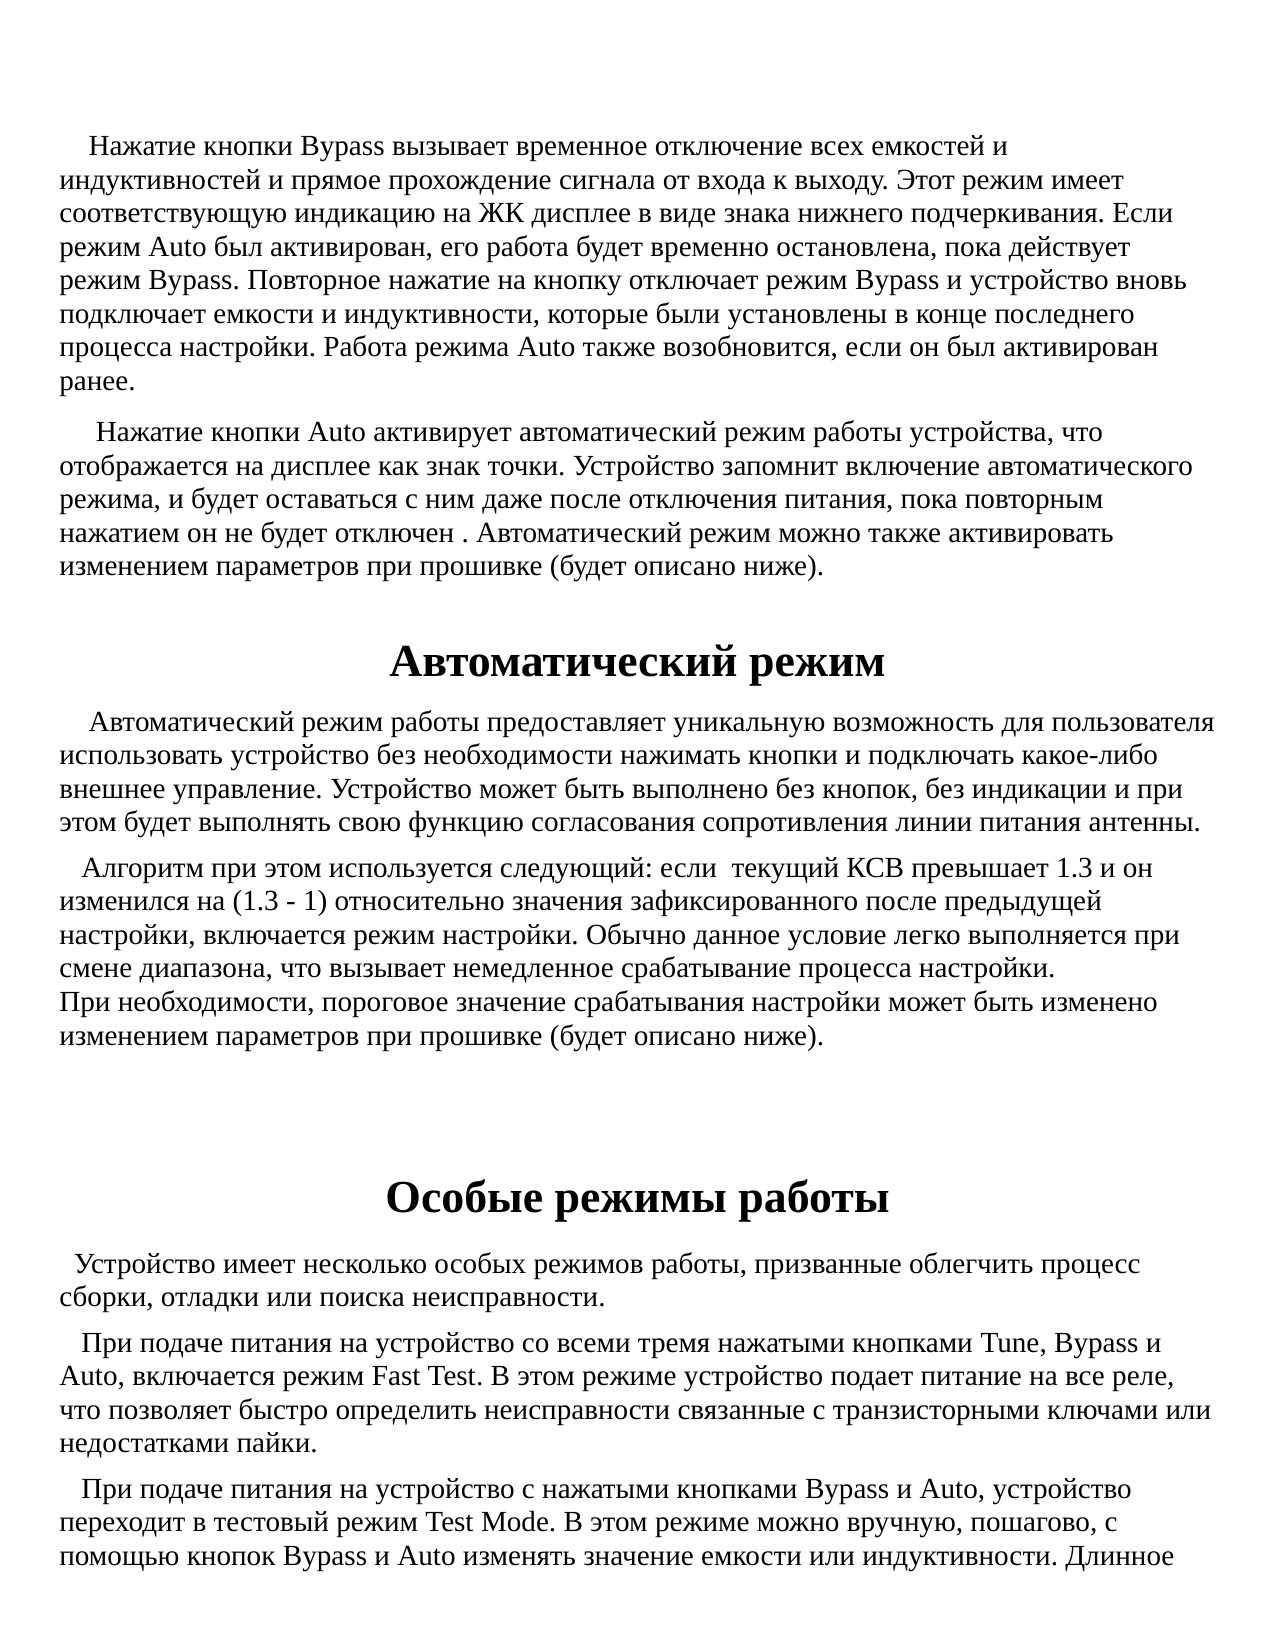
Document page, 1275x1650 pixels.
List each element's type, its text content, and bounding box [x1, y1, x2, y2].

text Алгоритм при этом используется следующий: если текущий КСВ превышает 1.3 и он изменился на (1.3 - 1) относительно значения зафиксированного после предыдущей настройки, включается режим настройки. Обычно данное условие легко выполняется при смене диапазона, что вызывает немедленное срабатывание процесса настройки. При необходимости, пороговое значение срабатывания настройки может быть изменено изменением параметров при прошивке (будет описано ниже). [59, 850, 1216, 1051]
text Автоматический режим [59, 633, 1216, 686]
text Устройство имеет несколько особых режимов работы, призванные облегчить процесс сборки, отладки или поиска неисправности. [59, 1246, 1216, 1313]
text Нажатие кнопки Bypass вызывает временное отключение всех емкостей и индуктивностей и прямое прохождение сигнала от входа к выходу. Этот режим имеет соответствующую индикацию на ЖК дисплее в виде знака нижнего подчеркивания. Если режим Auto был активирован, его работа будет временно остановлена, пока действует режим Bypass. Повторное нажатие на кнопку отключает режим Bypass и устройство вновь подключает емкости и индуктивности, которые были установлены в конце последнего процесса настройки. Работа режима Auto также возобновится, если он был активирован ранее. [59, 128, 1216, 397]
text При подаче питания на устройство с нажатыми кнопками Bypass и Auto, устройство переходит в тестовый режим Test Mode. В этом режиме можно вручную, пошагово, с помощью кнопок Bypass и Auto изменять значение емкости или индуктивности. Длинное [59, 1471, 1216, 1571]
text Автоматический режим работы предоставляет уникальную возможность для пользователя использовать устройство без необходимости нажимать кнопки и подключать какое-либо внешнее управление. Устройство может быть выполнено без кнопок, без индикации и при этом будет выполнять свою функцию согласования сопротивления линии питания антенны. [59, 704, 1216, 838]
text При подаче питания на устройство со всеми тремя нажатыми кнопками Tune, Bypass и Auto, включается режим Fast Test. В этом режиме устройство подает питание на все реле, что позволяет быстро определить неисправности связанные с транзисторными ключами или недостатками пайки. [59, 1325, 1216, 1459]
text Особые режимы работы [59, 1169, 1216, 1222]
text Нажатие кнопки Auto активирует автоматический режим работы устройства, что отображается на дисплее как знак точки. Устройство запомнит включение автоматического режима, и будет оставаться с ним даже после отключения питания, пока повторным нажатием он не будет отключен . Автоматический режим можно также активировать изменением параметров при прошивке (будет описано ниже). [59, 414, 1216, 582]
